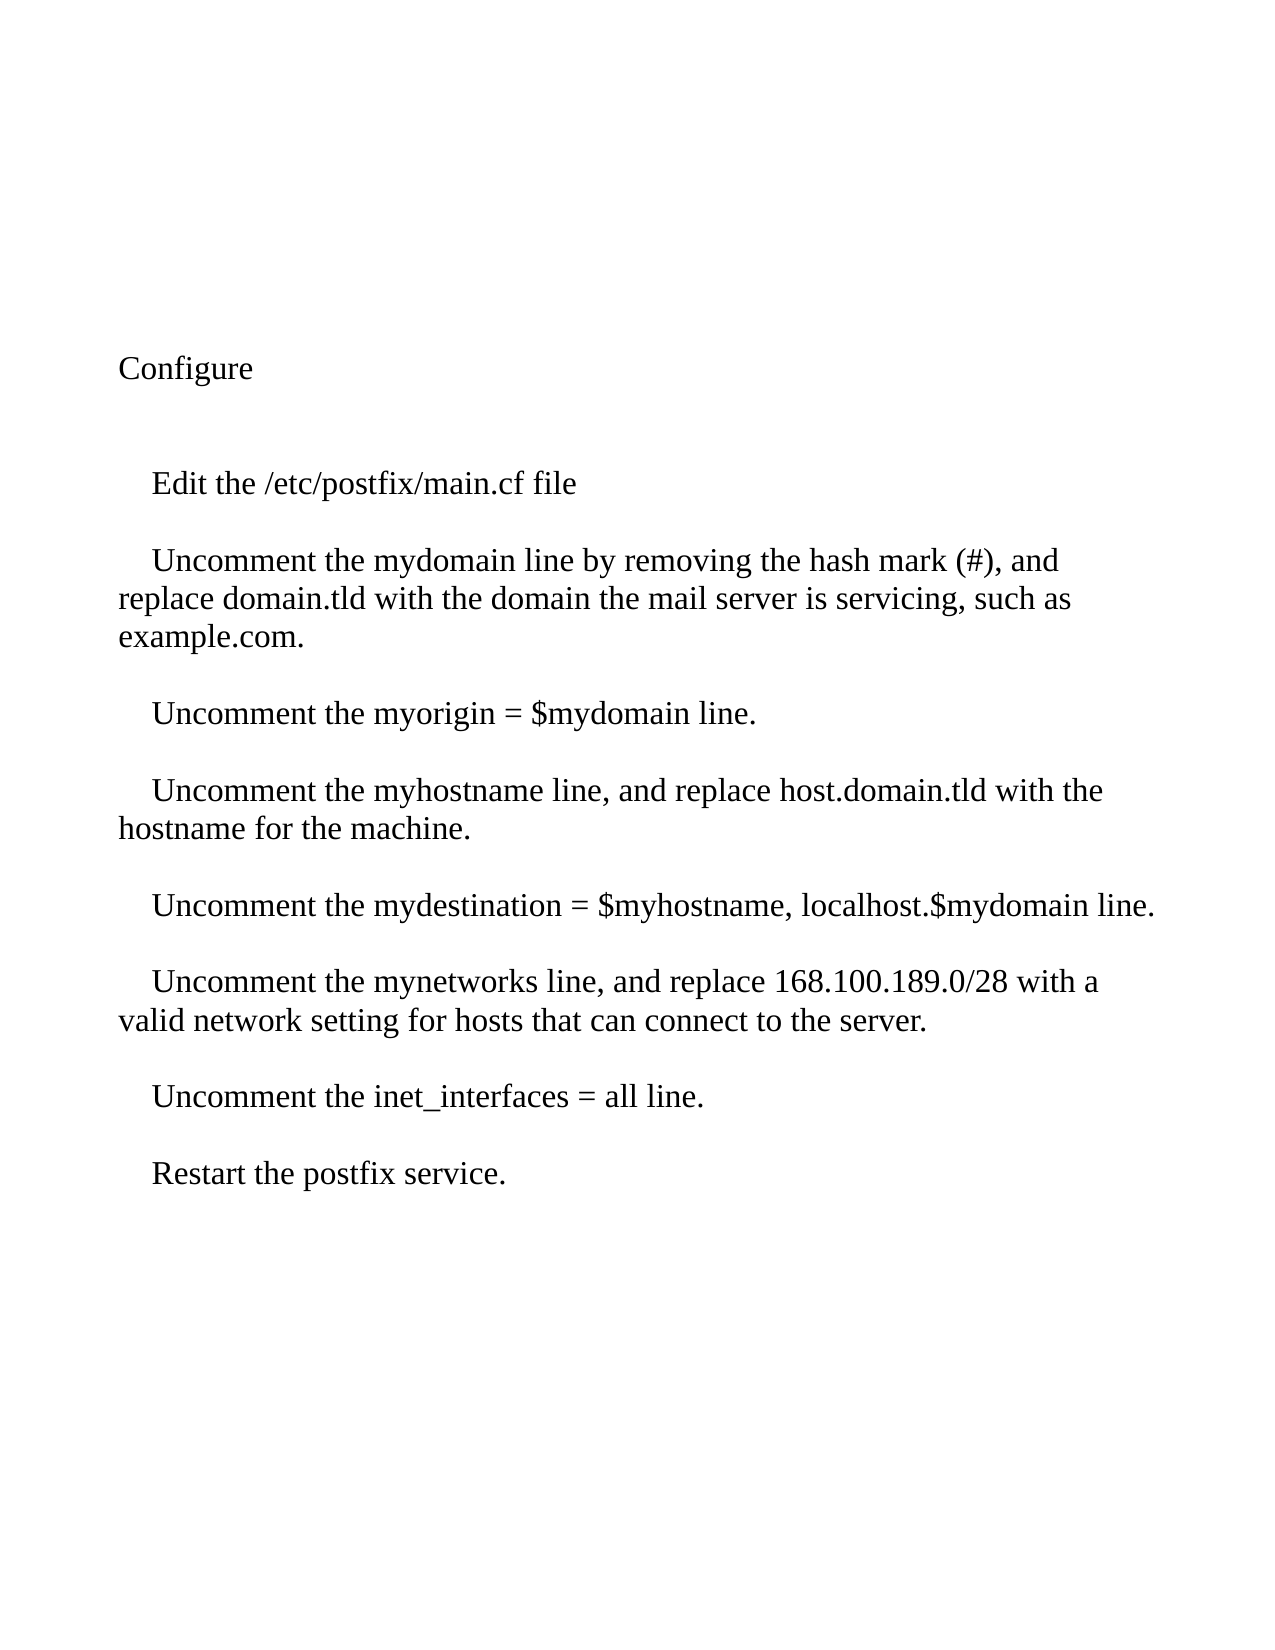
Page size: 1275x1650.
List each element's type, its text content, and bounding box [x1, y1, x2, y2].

text Restart the postfix service. [118, 1153, 1157, 1191]
text Edit the /etc/postfix/main.cf file [118, 463, 1157, 501]
text Uncomment the mynetworks line, and replace 168.100.189.0/28 with a valid network setting for hosts that can connect to the server. [118, 961, 1157, 1038]
text Uncomment the myorigin = $mydomain line. [118, 693, 1157, 731]
text Uncomment the mydomain line by removing the hash mark (#), and replace domain.tld with the domain the mail server is servicing, such as example.com. [118, 540, 1157, 655]
text Uncomment the myhostname line, and replace host.domain.tld with the hostname for the machine. [118, 770, 1157, 846]
text Configure [118, 348, 1157, 386]
text Uncomment the mydestination = $myhostname, localhost.$mydomain line. [118, 885, 1157, 923]
text Uncomment the inet_interfaces = all line. [118, 1076, 1157, 1115]
